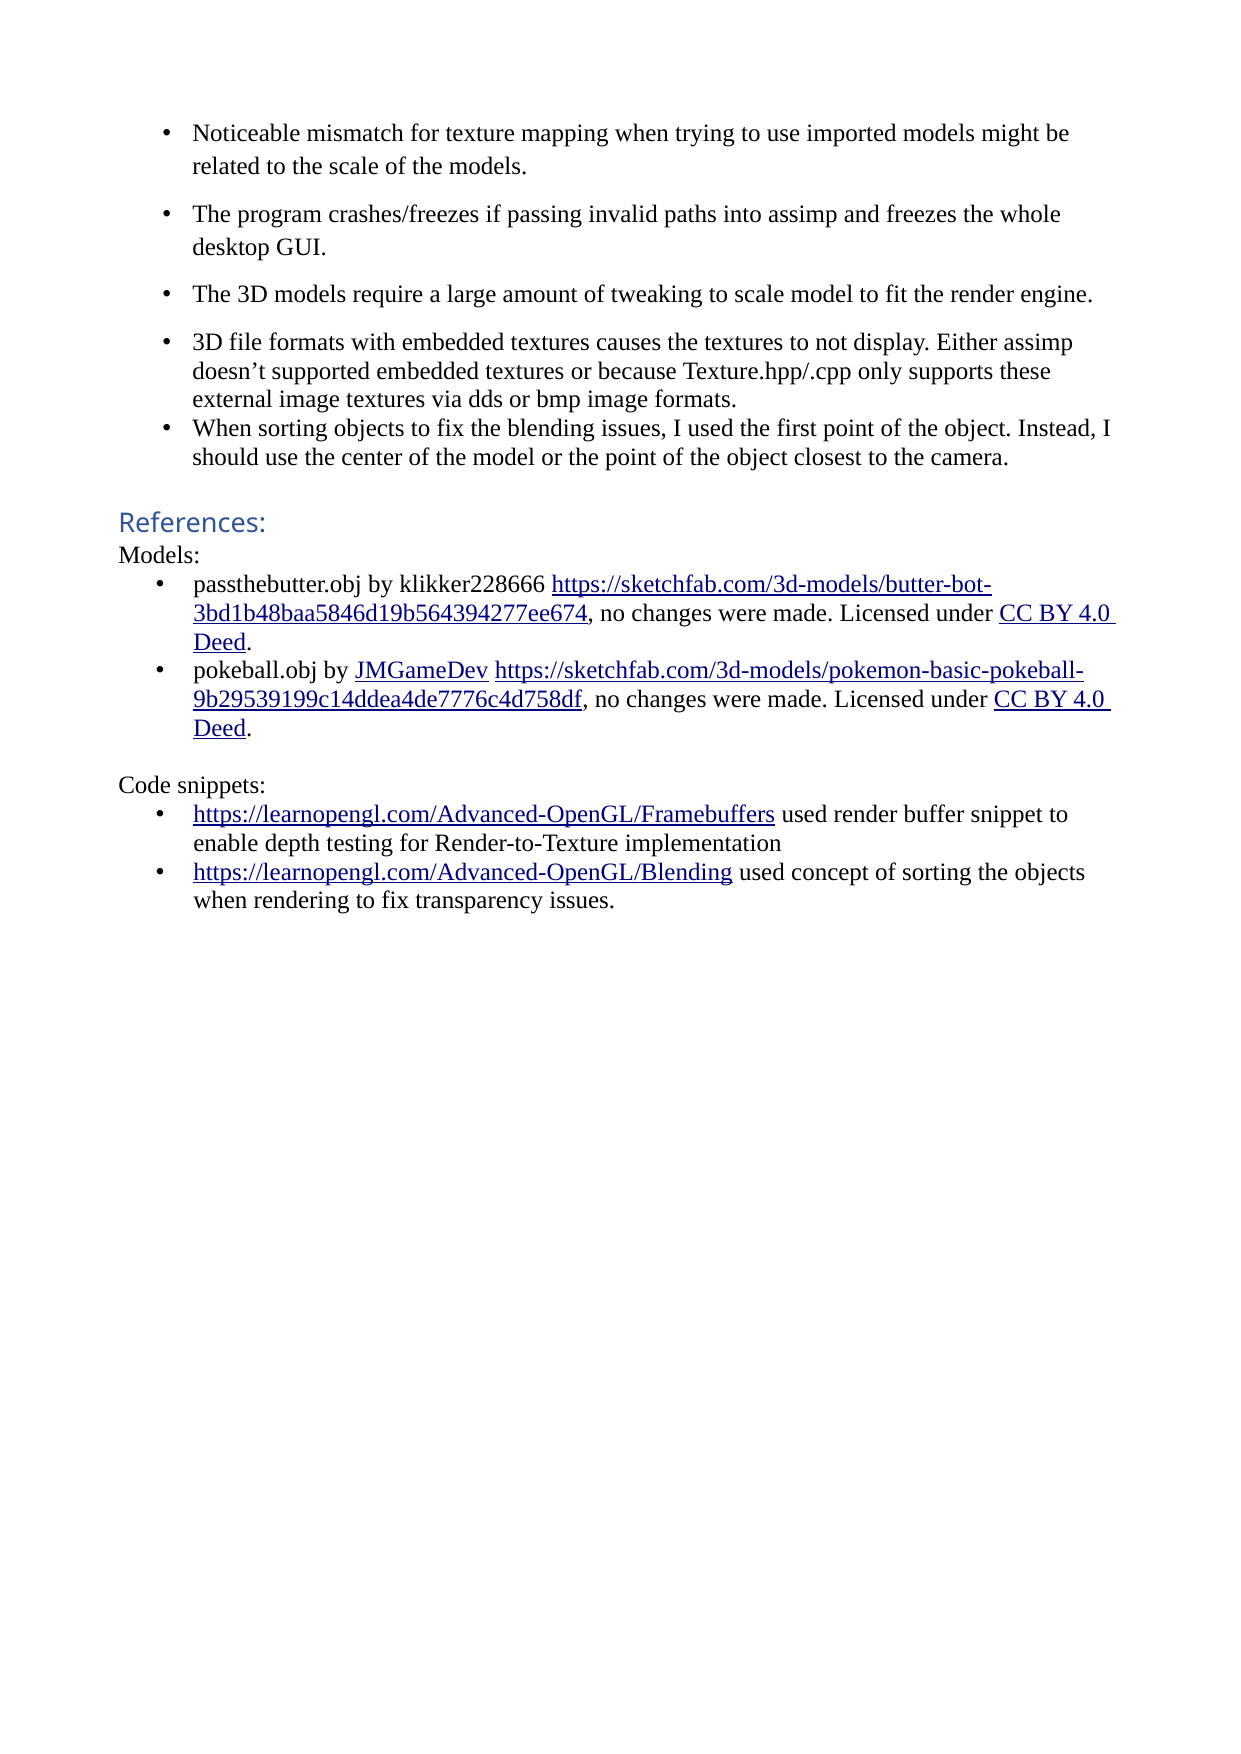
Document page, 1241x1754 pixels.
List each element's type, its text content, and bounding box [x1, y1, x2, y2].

list https://learnopengl.com/Advanced-OpenGL/Framebuffers used render buffer snippet to enable depth testing for Render-to-Texture implementation [156, 799, 1122, 857]
list pokeball.obj by JMGameDev https://sketchfab.com/3d-models/pokemon-basic-pokeball-9b29539199c14ddea4de7776c4d758df, no changes were made. Licensed under CC BY 4.0 Deed. [156, 656, 1122, 742]
list passthebutter.obj by klikker228666 https://sketchfab.com/3d-models/butter-bot-3bd1b48baa5846d19b564394277ee674, no changes were made. Licensed under CC BY 4.0 Deed. [156, 569, 1122, 656]
list https://learnopengl.com/Advanced-OpenGL/Blending used concept of sorting the objects when rendering to fix transparency issues. [156, 857, 1122, 914]
list The 3D models require a large amount of tweaking to scale model to fit the render engine. [162, 279, 1122, 308]
text Code snippets: [118, 771, 1122, 799]
list 3D file formats with embedded textures causes the textures to not display. Either assimp doesn’t supported embedded textures or because Texture.hpp/.cpp only supports these external image textures via dds or bmp image formats. [162, 327, 1122, 413]
subtitle References: [118, 504, 1122, 541]
text Models: [118, 541, 1122, 569]
list The program crashes/freezes if passing invalid paths into assimp and freezes the whole desktop GUI. [162, 199, 1122, 261]
list Noticeable mismatch for texture mapping when trying to use imported models might be related to the scale of the models. [162, 118, 1122, 180]
list When sorting objects to fix the blending issues, I used the first point of the object. Instead, I should use the center of the model or the point of the object closest to the camera. [162, 413, 1122, 471]
